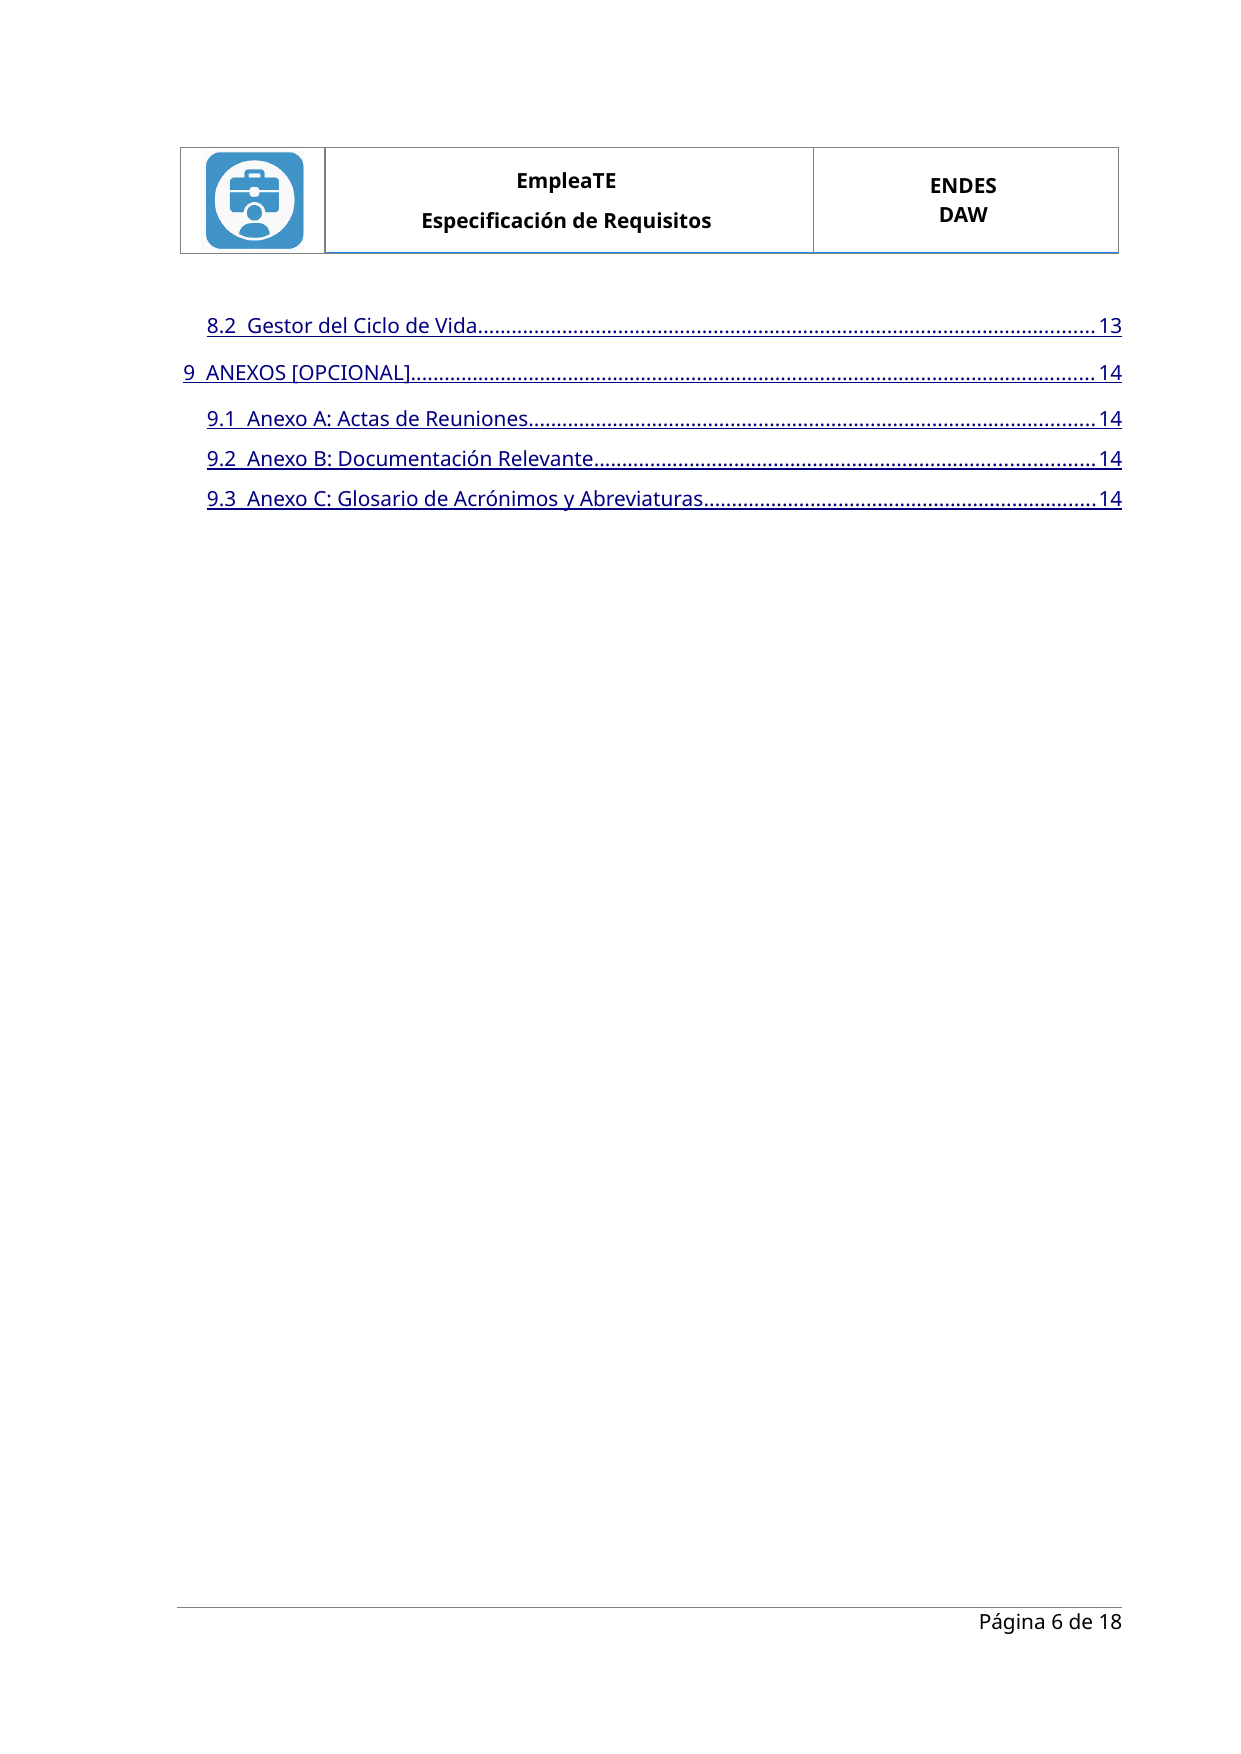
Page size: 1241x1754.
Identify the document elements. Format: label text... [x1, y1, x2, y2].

text 9.1 Anexo A: Actas de Reuniones 14 [207, 404, 1122, 428]
text 9.3 Anexo C: Glosario de Acrónimos y Abreviaturas 14 [207, 484, 1122, 508]
text 9 ANEXOS [OPCIONAL] 14 [183, 358, 1122, 382]
text 9.2 Anexo B: Documentación Relevante 14 [207, 444, 1122, 468]
text 8.2 Gestor del Ciclo de Vida 13 [207, 311, 1122, 336]
picture [201, 150, 304, 252]
